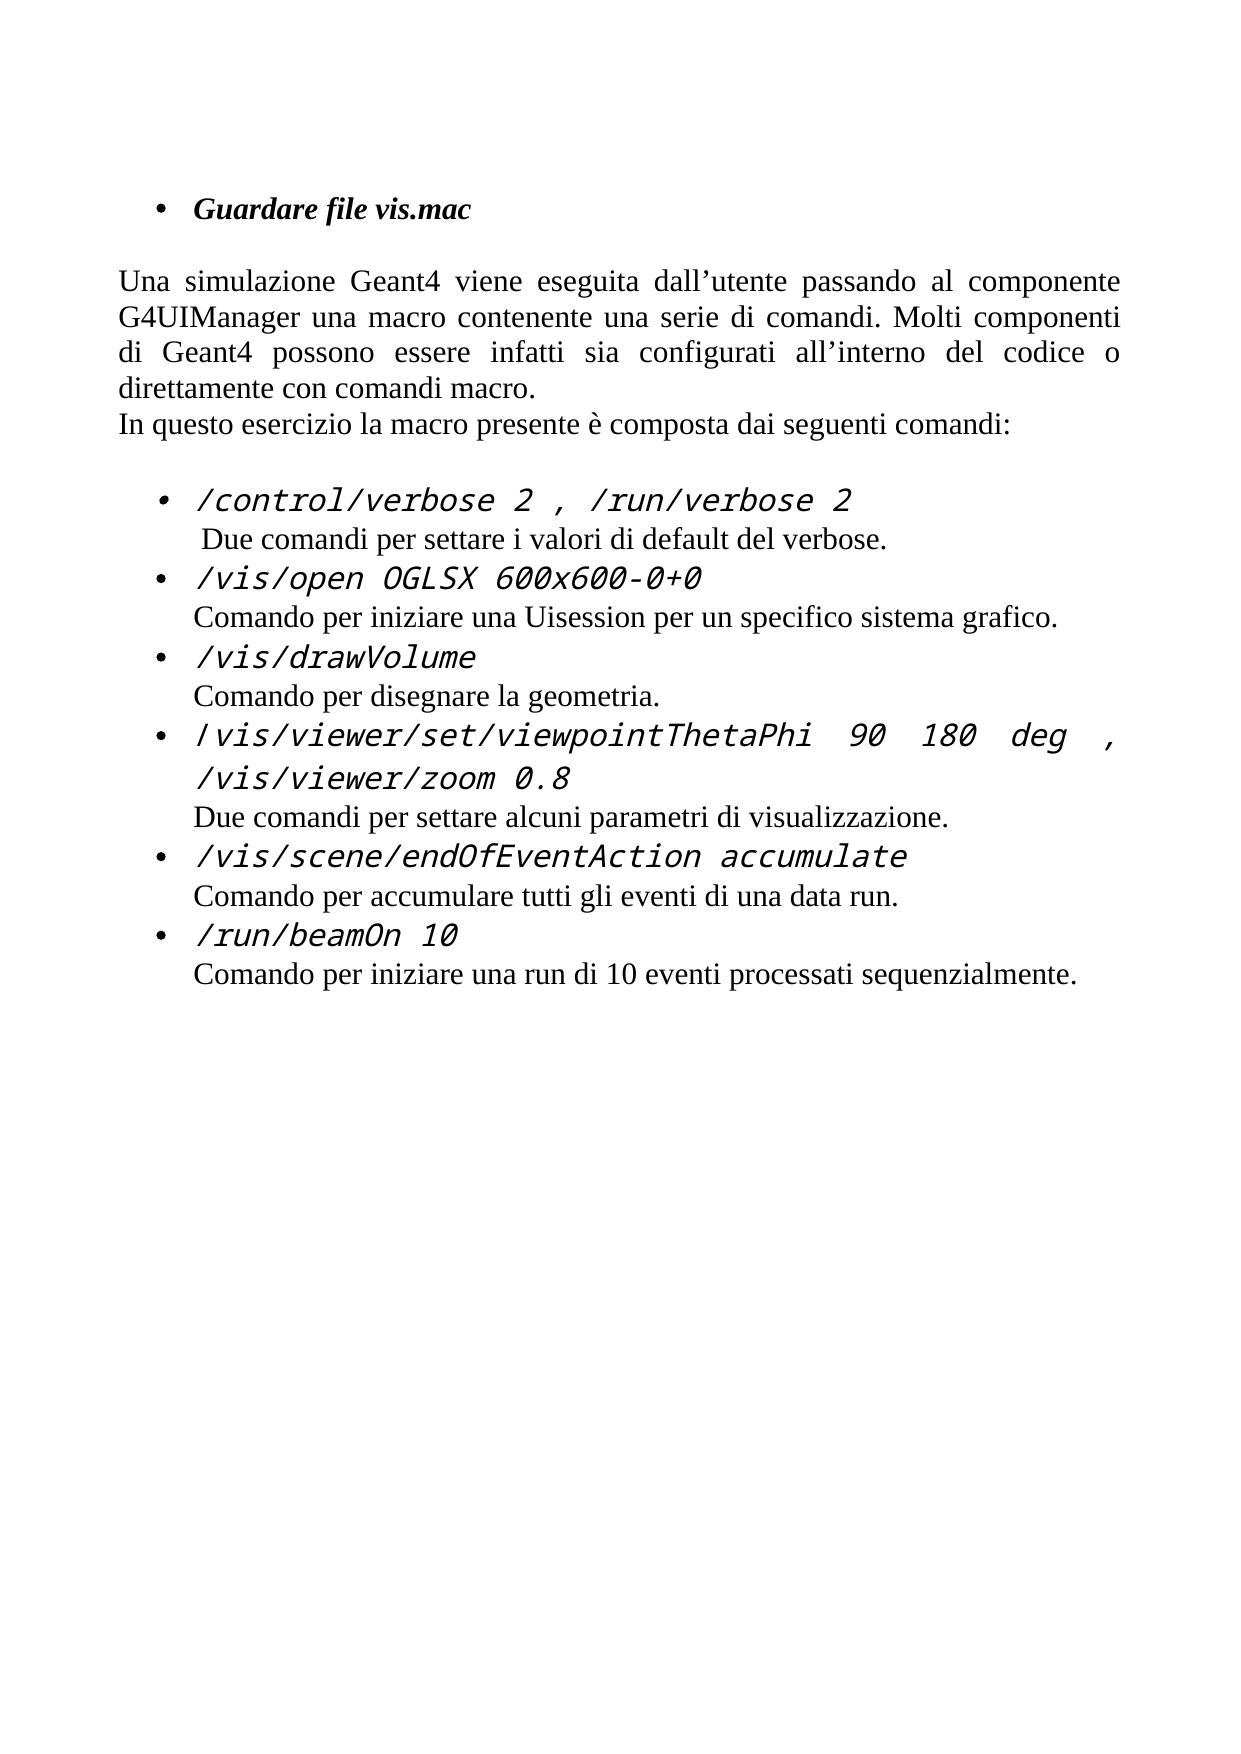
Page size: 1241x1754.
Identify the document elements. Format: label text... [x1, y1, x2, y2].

list /control/verbose 2 , /run/verbose 2 [156, 477, 1122, 520]
list Comando per iniziare una Uisession per un specifico sistema grafico. [156, 599, 1122, 634]
list Comando per disegnare la geometria. [156, 677, 1122, 713]
list Due comandi per settare i valori di default del verbose. [156, 520, 1122, 556]
list Guardare file vis.mac [156, 190, 1122, 226]
list /vis/viewer/set/viewpointThetaPhi 90 180 deg , /vis/viewer/zoom 0.8 [156, 713, 1122, 798]
list /vis/open OGLSX 600x600-0+0 [156, 556, 1122, 599]
list /vis/scene/endOfEventAction accumulate [156, 834, 1122, 877]
text Una simulazione Geant4 viene eseguita dall’utente passando al componente G4UIManager una macro contenente una serie di comandi. Molti componenti di Geant4 possono essere infatti sia configurati all’interno del codice o direttamente con comandi macro. [118, 262, 1122, 406]
text In questo esercizio la macro presente è composta dai seguenti comandi: [118, 406, 1122, 442]
list /vis/drawVolume [156, 634, 1122, 677]
list Comando per iniziare una run di 10 eventi processati sequenzialmente. [156, 955, 1122, 991]
list Comando per accumulare tutti gli eventi di una data run. [156, 877, 1122, 913]
list Due comandi per settare alcuni parametri di visualizzazione. [156, 798, 1122, 834]
list /run/beamOn 10 [156, 913, 1122, 955]
